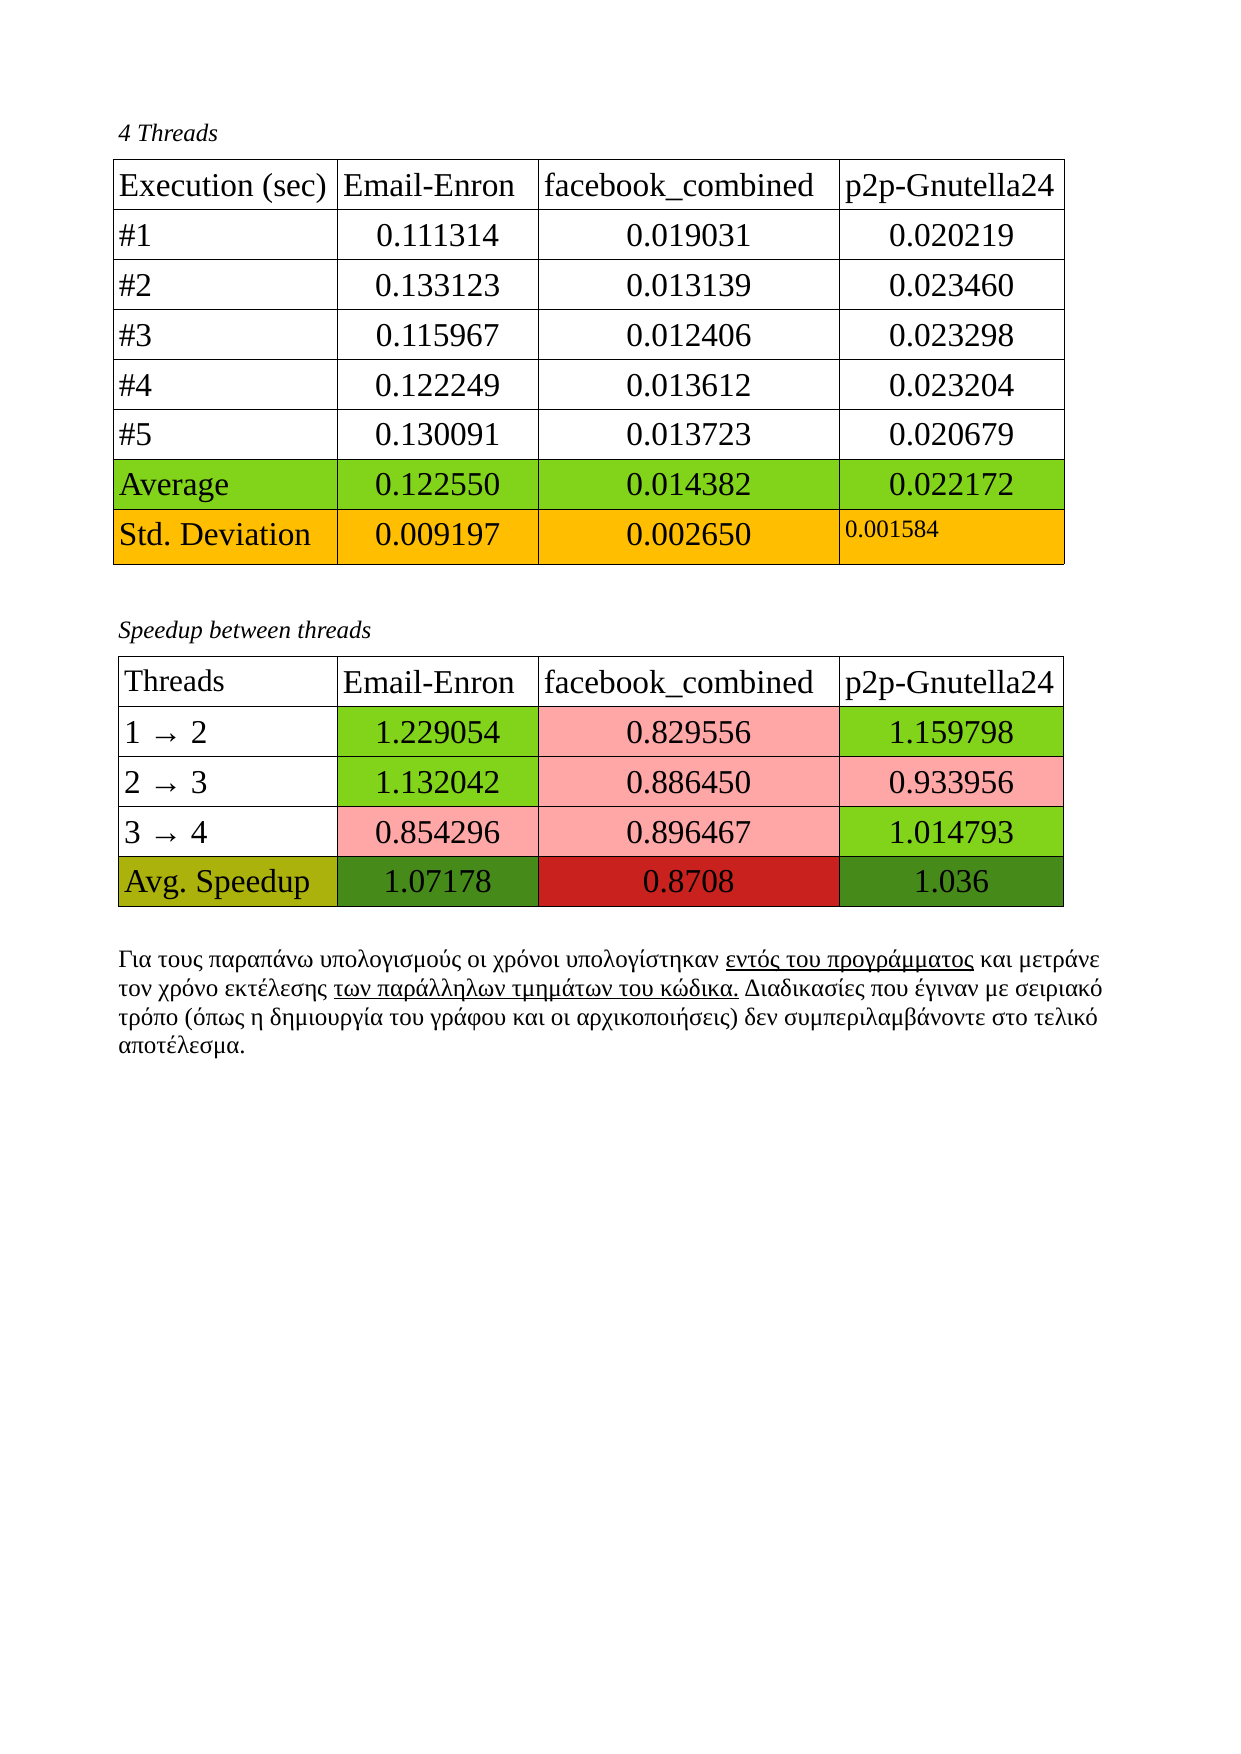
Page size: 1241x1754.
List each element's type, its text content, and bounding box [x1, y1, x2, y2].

table_cell 0.023298 [840, 310, 1064, 359]
table_cell 0.133123 [338, 260, 538, 309]
table_cell 0.933956 [840, 757, 1063, 806]
table_header p2p-Gnutella24 [840, 657, 1063, 706]
table_cell 0.012406 [539, 310, 839, 359]
table_cell 1.132042 [338, 757, 538, 806]
table_header facebook_combined [539, 160, 839, 209]
table_cell 0.8708 [539, 857, 839, 906]
table_cell 0.013723 [539, 410, 839, 459]
table_cell 0.023204 [840, 360, 1064, 409]
table_cell 1 → 2 [119, 707, 337, 756]
table_cell 0.002650 [539, 510, 839, 564]
table_cell 0.115967 [338, 310, 538, 359]
table_cell 0.122550 [338, 460, 538, 509]
table_header facebook_combined [539, 657, 839, 706]
table_header Email-Enron [338, 657, 538, 706]
table_header p2p-Gnutella24 [840, 160, 1064, 209]
table_cell 0.001584 [840, 510, 1064, 564]
table_header Execution (sec) [114, 160, 337, 209]
table_cell 1.014793 [840, 807, 1063, 856]
table_cell 0.013139 [539, 260, 839, 309]
table_cell Average [114, 460, 337, 509]
table_cell Avg. Speedup [119, 857, 337, 906]
table_cell 1.229054 [338, 707, 538, 756]
text Για τους παραπάνω υπολογισμούς οι χρόνοι υπολογίστηκαν εντός του προγράμματος και μετράνε τον χρόνο εκτέλεσης των παράλληλων τμημάτων του κώδικα. Διαδικασίες που έγιναν με σειριακό τρόπο (όπως η δημιουργία του γράφου και οι αρχικοποιήσεις) δεν συμπεριλαμβάνοντε στο τελικό αποτέλεσμα. [118, 944, 1122, 1059]
table_header Threads [119, 657, 337, 706]
table_cell 0.023460 [840, 260, 1064, 309]
table_cell 0.122249 [338, 360, 538, 409]
table_cell #2 [114, 260, 337, 309]
table_cell 0.013612 [539, 360, 839, 409]
table_cell 3 → 4 [119, 807, 337, 856]
table_cell 0.022172 [840, 460, 1064, 509]
table_cell 1.036 [840, 857, 1063, 906]
table_cell 0.020679 [840, 410, 1064, 459]
table_cell 0.009197 [338, 510, 538, 564]
table_cell 0.014382 [539, 460, 839, 509]
table_header Email-Enron [338, 160, 538, 209]
table_cell 0.111314 [338, 210, 538, 259]
table_cell 0.019031 [539, 210, 839, 259]
text Speedup between threads [118, 615, 1122, 644]
table_cell 0.886450 [539, 757, 839, 806]
table_cell Std. Deviation [114, 510, 337, 564]
table_cell #3 [114, 310, 337, 359]
table_cell 1.159798 [840, 707, 1063, 756]
text 4 Threads [118, 118, 1122, 147]
table_cell 0.829556 [539, 707, 839, 756]
table_cell #1 [114, 210, 337, 259]
table_cell 0.854296 [338, 807, 538, 856]
table_cell 1.07178 [338, 857, 538, 906]
table_cell 2 → 3 [119, 757, 337, 806]
table_cell #4 [114, 360, 337, 409]
table_cell 0.896467 [539, 807, 839, 856]
table_cell #5 [114, 410, 337, 459]
table_cell 0.130091 [338, 410, 538, 459]
table_cell 0.020219 [840, 210, 1064, 259]
